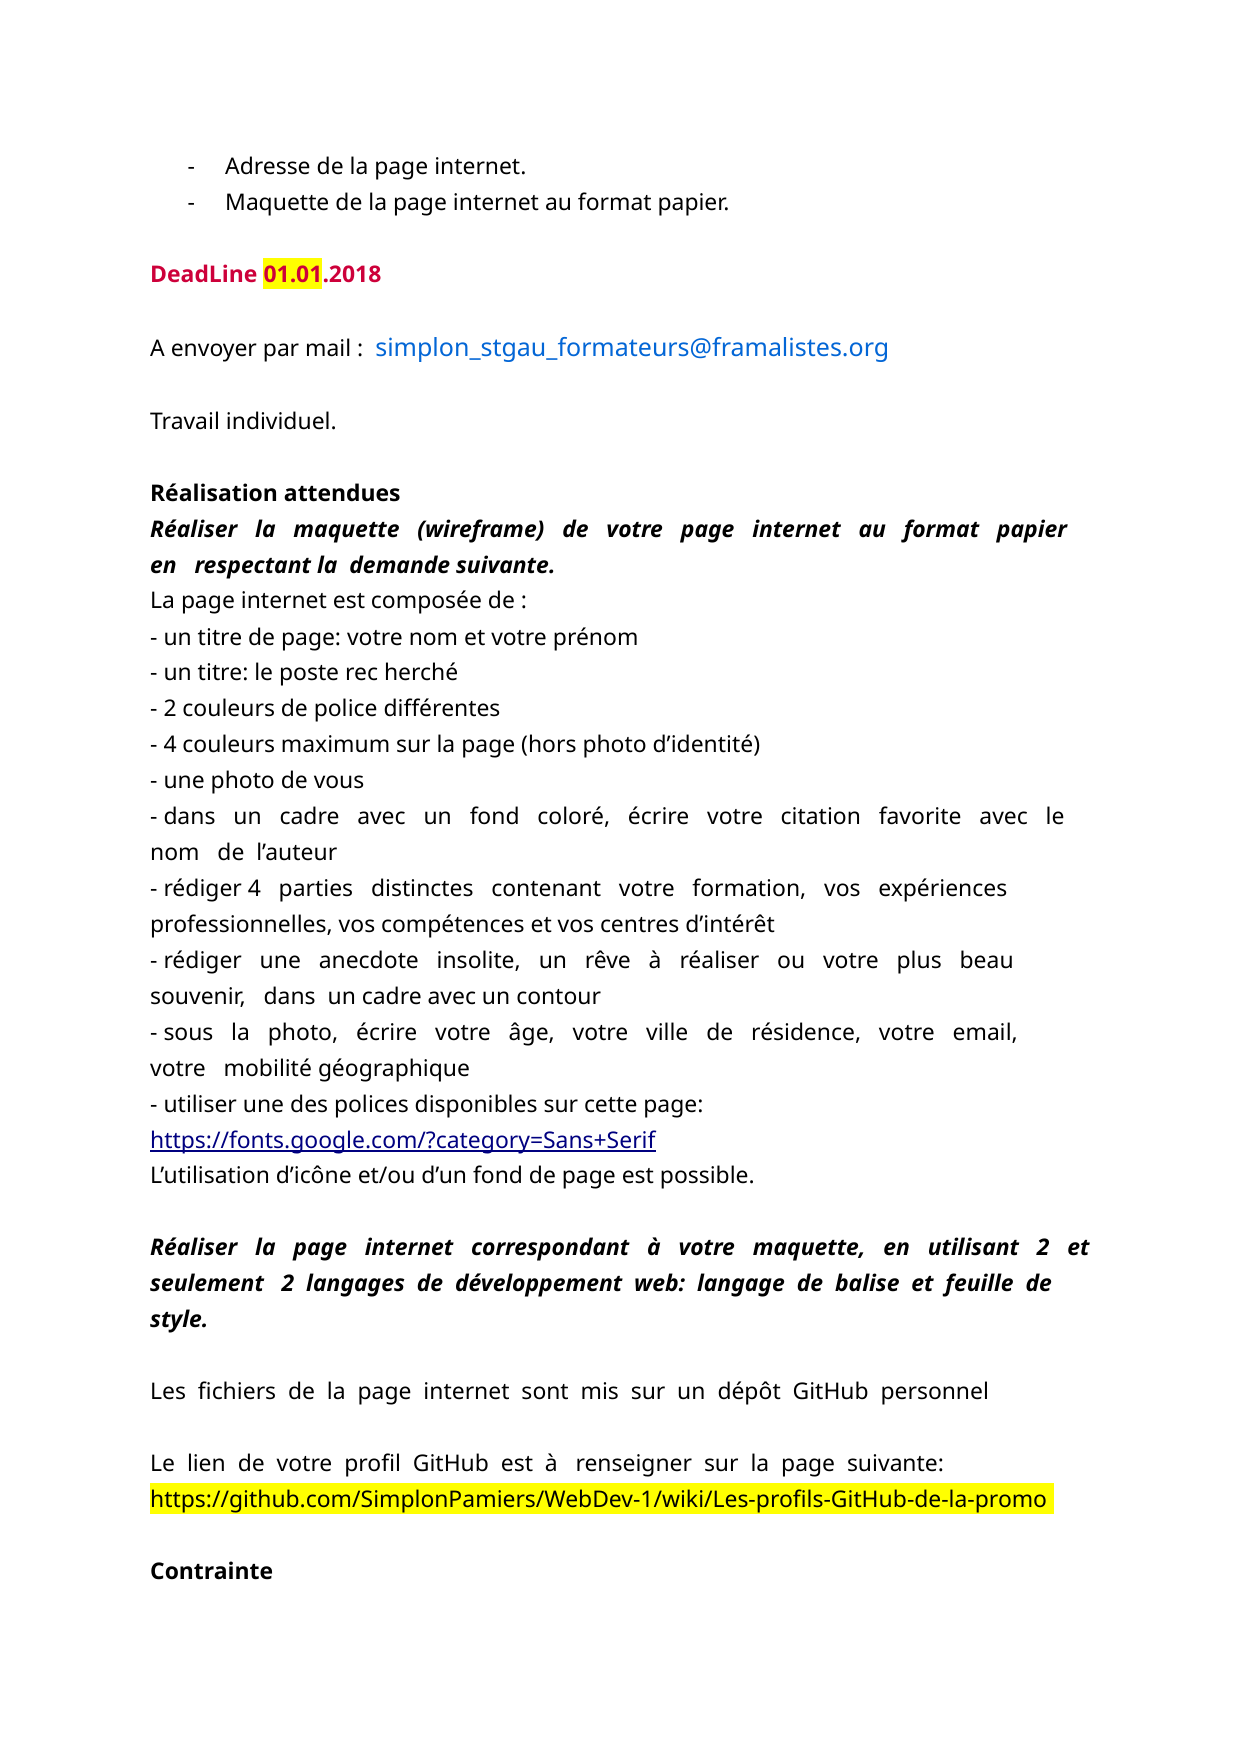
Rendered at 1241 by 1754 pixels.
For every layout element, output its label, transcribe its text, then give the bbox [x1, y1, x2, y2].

text L’utilisation d’icône et/ou d’un fond de page est possible. [150, 1159, 1090, 1191]
text - 4 couleurs maximum sur la page (hors photo d’identité) [150, 728, 1090, 759]
text Réaliser la maquette (wireframe) de votre page internet au format papier en respectant la demande suivante. [150, 513, 1090, 580]
text DeadLine 01.01.2018 [381, 258, 1090, 289]
text A envoyer par mail : simplon_stgau_formateurs@framalistes.org [150, 330, 1090, 364]
text - dans un cadre avec un fond coloré, écrire votre citation favorite avec le nom de l’auteur [150, 800, 1090, 867]
list Adresse de la page internet. [187, 150, 1090, 181]
text La page internet est composée de : [150, 584, 1090, 616]
text Les fichiers de la page internet sont mis sur un dépôt GitHub personnel [150, 1375, 1090, 1406]
text Réalisation attendues [150, 477, 1090, 508]
text Contrainte [150, 1555, 1090, 1586]
text https://fonts.google.com/?category=Sans+Serif [150, 1123, 1090, 1155]
text - utiliser une des polices disponibles sur cette page: [150, 1088, 1090, 1119]
text - un titre: le poste rec herché [150, 656, 1090, 688]
list Maquette de la page internet au format papier. [187, 186, 1090, 217]
text DeadLine 01.01.2018 [150, 258, 322, 289]
text https://github.com/SimplonPamiers/WebDev-1/wiki/Les-profils-GitHub-de-la-promo [150, 1483, 1054, 1514]
text - sous la photo, écrire votre âge, votre ville de résidence, votre email, votre mobilité géographique [150, 1016, 1090, 1083]
text Réaliser la page internet correspondant à votre maquette, en utilisant 2 et seulement 2 langages de développement web: langage de balise et feuille de style. [150, 1231, 1090, 1334]
text - rédiger une anecdote insolite, un rêve à réaliser ou votre plus beau souvenir, dans un cadre avec un contour [150, 944, 1090, 1011]
text - une photo de vous [150, 764, 1090, 795]
text - rédiger 4 parties distinctes contenant votre formation, vos expériences professionnelles, vos compétences et vos centres d’intérêt [150, 872, 1090, 939]
text - un titre de page: votre nom et votre prénom [150, 620, 1090, 652]
text Le lien de votre profil GitHub est à renseigner sur la page suivante: [150, 1447, 1090, 1478]
text Travail individuel. [150, 405, 1090, 436]
text - 2 couleurs de police différentes [150, 692, 1090, 723]
